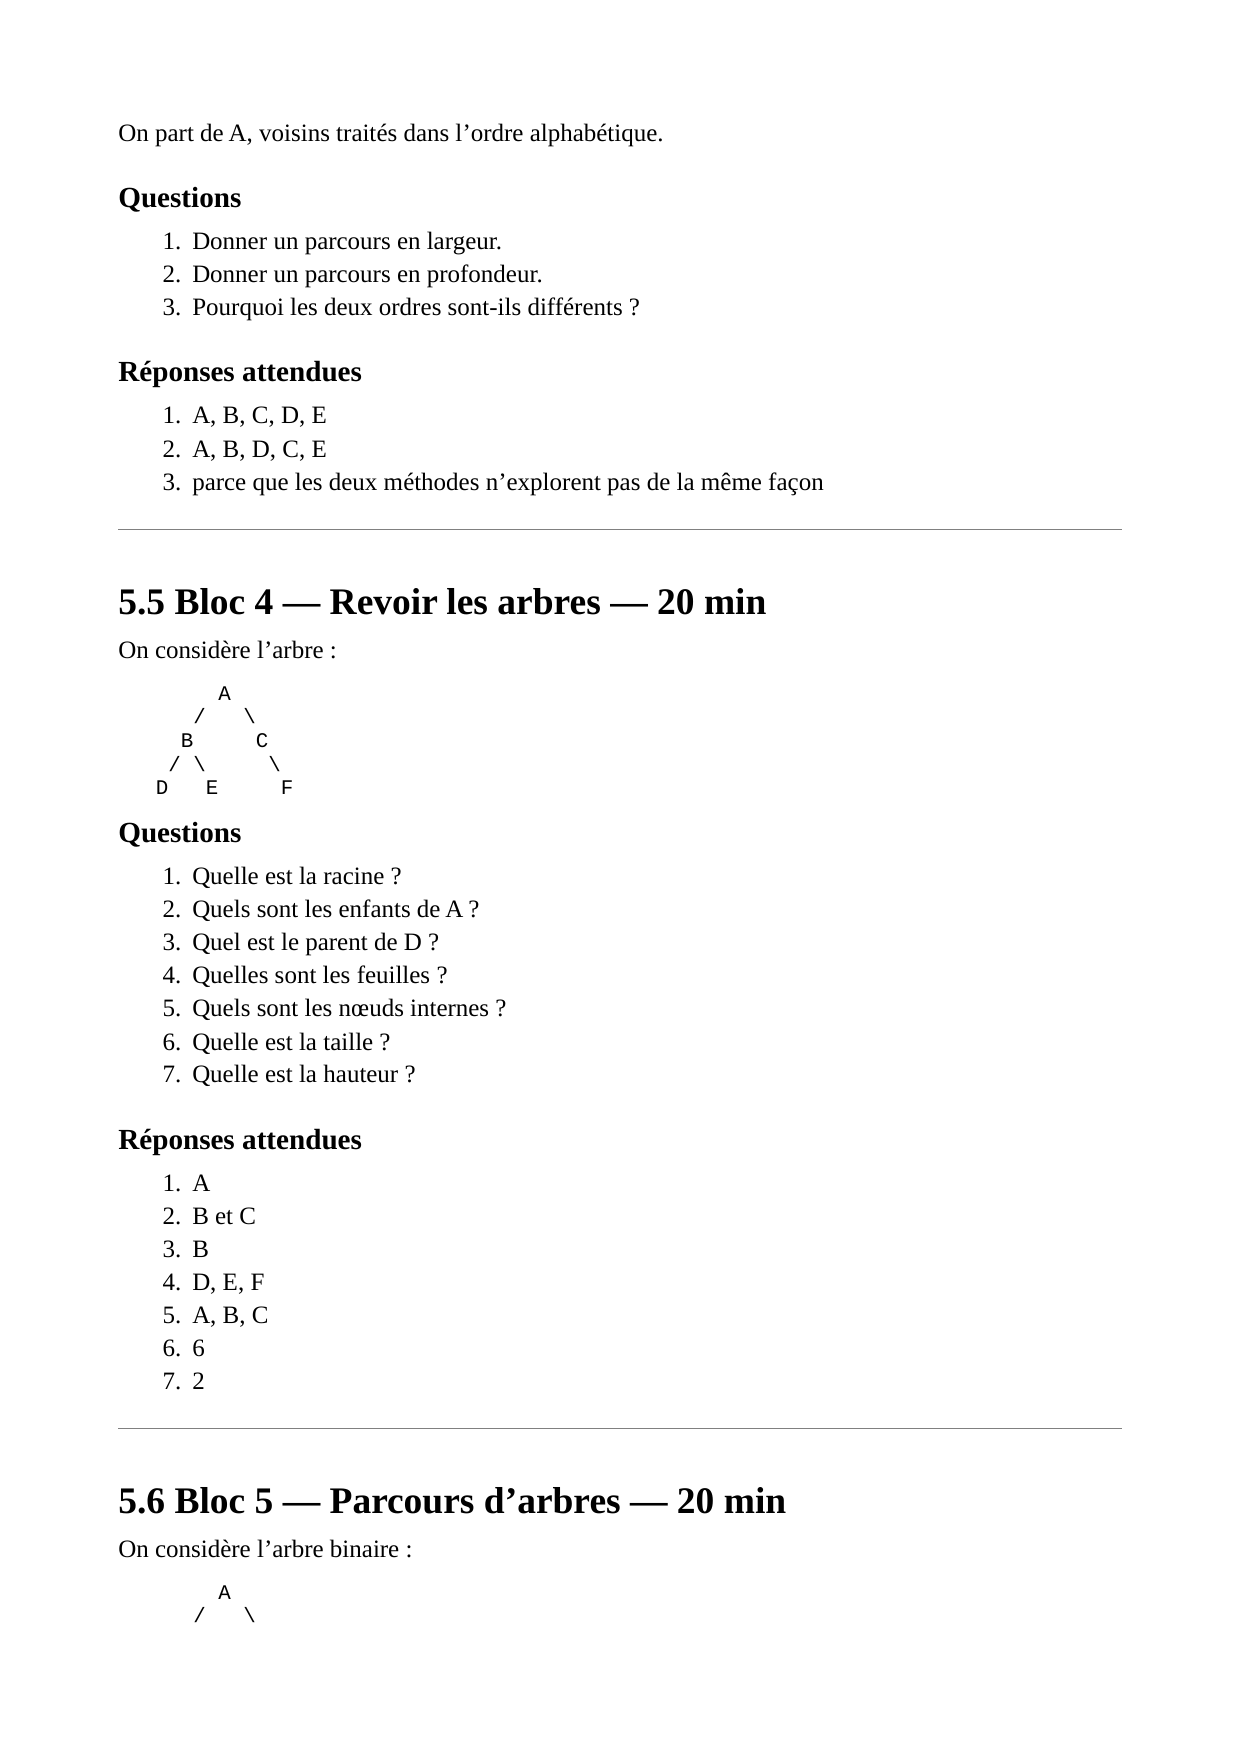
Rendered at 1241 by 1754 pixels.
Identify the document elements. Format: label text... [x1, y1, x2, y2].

list Quels sont les enfants de A ? [162, 894, 1122, 923]
text / \ [118, 706, 1122, 730]
list D, E, F [162, 1267, 1122, 1296]
list 2 [162, 1366, 1122, 1395]
text A [118, 683, 1122, 706]
text / \ \ [118, 753, 1122, 777]
list parce que les deux méthodes n’explorent pas de la même façon [162, 467, 1122, 495]
list Quels sont les nœuds internes ? [162, 993, 1122, 1022]
list A [162, 1168, 1122, 1197]
list Donner un parcours en profondeur. [162, 259, 1122, 288]
text B C [118, 730, 1122, 753]
subtitle Réponses attendues [118, 354, 1122, 388]
list Quelle est la taille ? [162, 1027, 1122, 1055]
list Quelle est la racine ? [162, 861, 1122, 890]
list Quel est le parent de D ? [162, 927, 1122, 956]
list A, B, D, C, E [162, 434, 1122, 462]
subtitle Réponses attendues [118, 1122, 1122, 1155]
text On considère l’arbre binaire : [118, 1534, 1122, 1563]
text / \ [118, 1606, 1122, 1629]
text A [118, 1582, 1122, 1606]
subtitle Questions [118, 815, 1122, 849]
list B et C [162, 1201, 1122, 1229]
list Donner un parcours en largeur. [162, 226, 1122, 255]
list Pourquoi les deux ordres sont-ils différents ? [162, 292, 1122, 321]
list 6 [162, 1333, 1122, 1362]
list Quelles sont les feuilles ? [162, 961, 1122, 989]
list A, B, C, D, E [162, 401, 1122, 429]
subtitle Questions [118, 180, 1122, 214]
list A, B, C [162, 1300, 1122, 1329]
text On considère l’arbre : [118, 635, 1122, 664]
subtitle 5.5 Bloc 4 — Revoir les arbres — 20 min [118, 579, 1122, 622]
text On part de A, voisins traités dans l’ordre alphabétique. [118, 118, 1122, 147]
list B [162, 1234, 1122, 1263]
list Quelle est la hauteur ? [162, 1059, 1122, 1088]
subtitle 5.6 Bloc 5 — Parcours d’arbres — 20 min [118, 1479, 1122, 1522]
text D E F [118, 777, 1122, 801]
